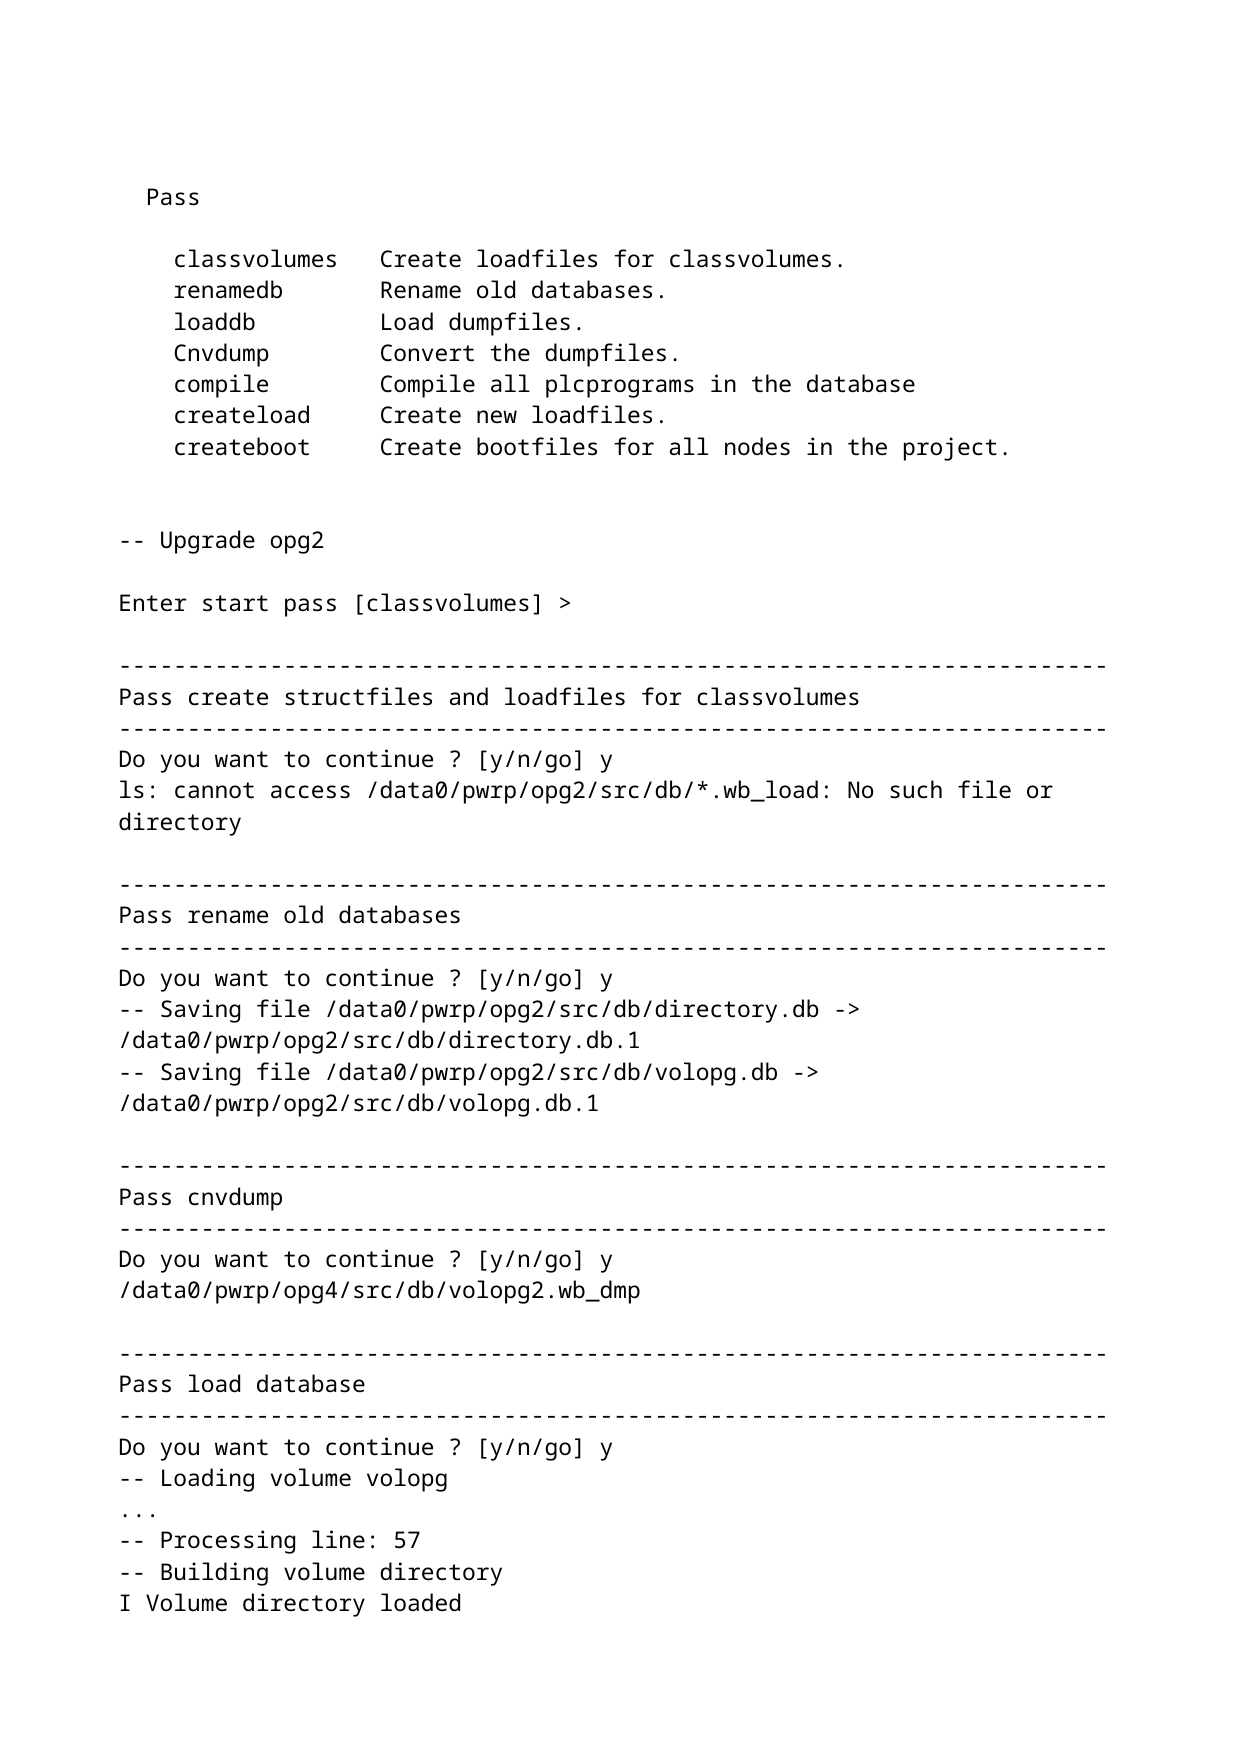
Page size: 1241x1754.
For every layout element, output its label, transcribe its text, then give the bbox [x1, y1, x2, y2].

text Cnvdump Convert the dumpfiles. [118, 337, 1122, 368]
text -- Building volume directory [118, 1556, 1122, 1587]
text createload Create new loadfiles. [118, 399, 1122, 431]
text createboot Create bootfiles for all nodes in the project. [118, 431, 1122, 462]
text ------------------------------------------------------------------------ Pass rename old databases [118, 868, 1122, 931]
text ------------------------------------------------------------------------ Pass create structfiles and loadfiles for classvolumes [118, 649, 1122, 712]
text -- Saving file /data0/pwrp/opg2/src/db/directory.db -> /data0/pwrp/opg2/src/db/directory.db.1 [118, 993, 1122, 1056]
text ------------------------------------------------------------------------Do you want to continue ? [y/n/go] y [118, 1212, 1122, 1274]
text compile Compile all plcprograms in the database [118, 368, 1122, 399]
text ... [118, 1493, 1122, 1524]
text ------------------------------------------------------------------------Do you want to continue ? [y/n/go] y [118, 712, 1122, 774]
text Pass [118, 181, 1122, 212]
text I Volume directory loaded [118, 1587, 1122, 1618]
text ls: cannot access /data0/pwrp/opg2/src/db/*.wb_load: No such file or directory [118, 774, 1122, 837]
text loaddb Load dumpfiles. [118, 306, 1122, 337]
text classvolumes Create loadfiles for classvolumes. [118, 243, 1122, 274]
text ------------------------------------------------------------------------Pass load database [118, 1337, 1122, 1399]
text renamedb Rename old databases. [118, 274, 1122, 306]
text -- Processing line: 57 [118, 1524, 1122, 1556]
text ------------------------------------------------------------------------Do you want to continue ? [y/n/go] y [118, 1399, 1122, 1462]
text /data0/pwrp/opg4/src/db/volopg2.wb_dmp [118, 1274, 1122, 1306]
text -- Upgrade opg2 [118, 524, 1122, 556]
text ------------------------------------------------------------------------Pass cnvdump [118, 1149, 1122, 1212]
text -- Saving file /data0/pwrp/opg2/src/db/volopg.db -> /data0/pwrp/opg2/src/db/volopg.db.1 [118, 1056, 1122, 1118]
text ------------------------------------------------------------------------Do you want to continue ? [y/n/go] y [118, 931, 1122, 993]
text -- Loading volume volopg [118, 1462, 1122, 1493]
text Enter start pass [classvolumes] > [118, 587, 1122, 618]
